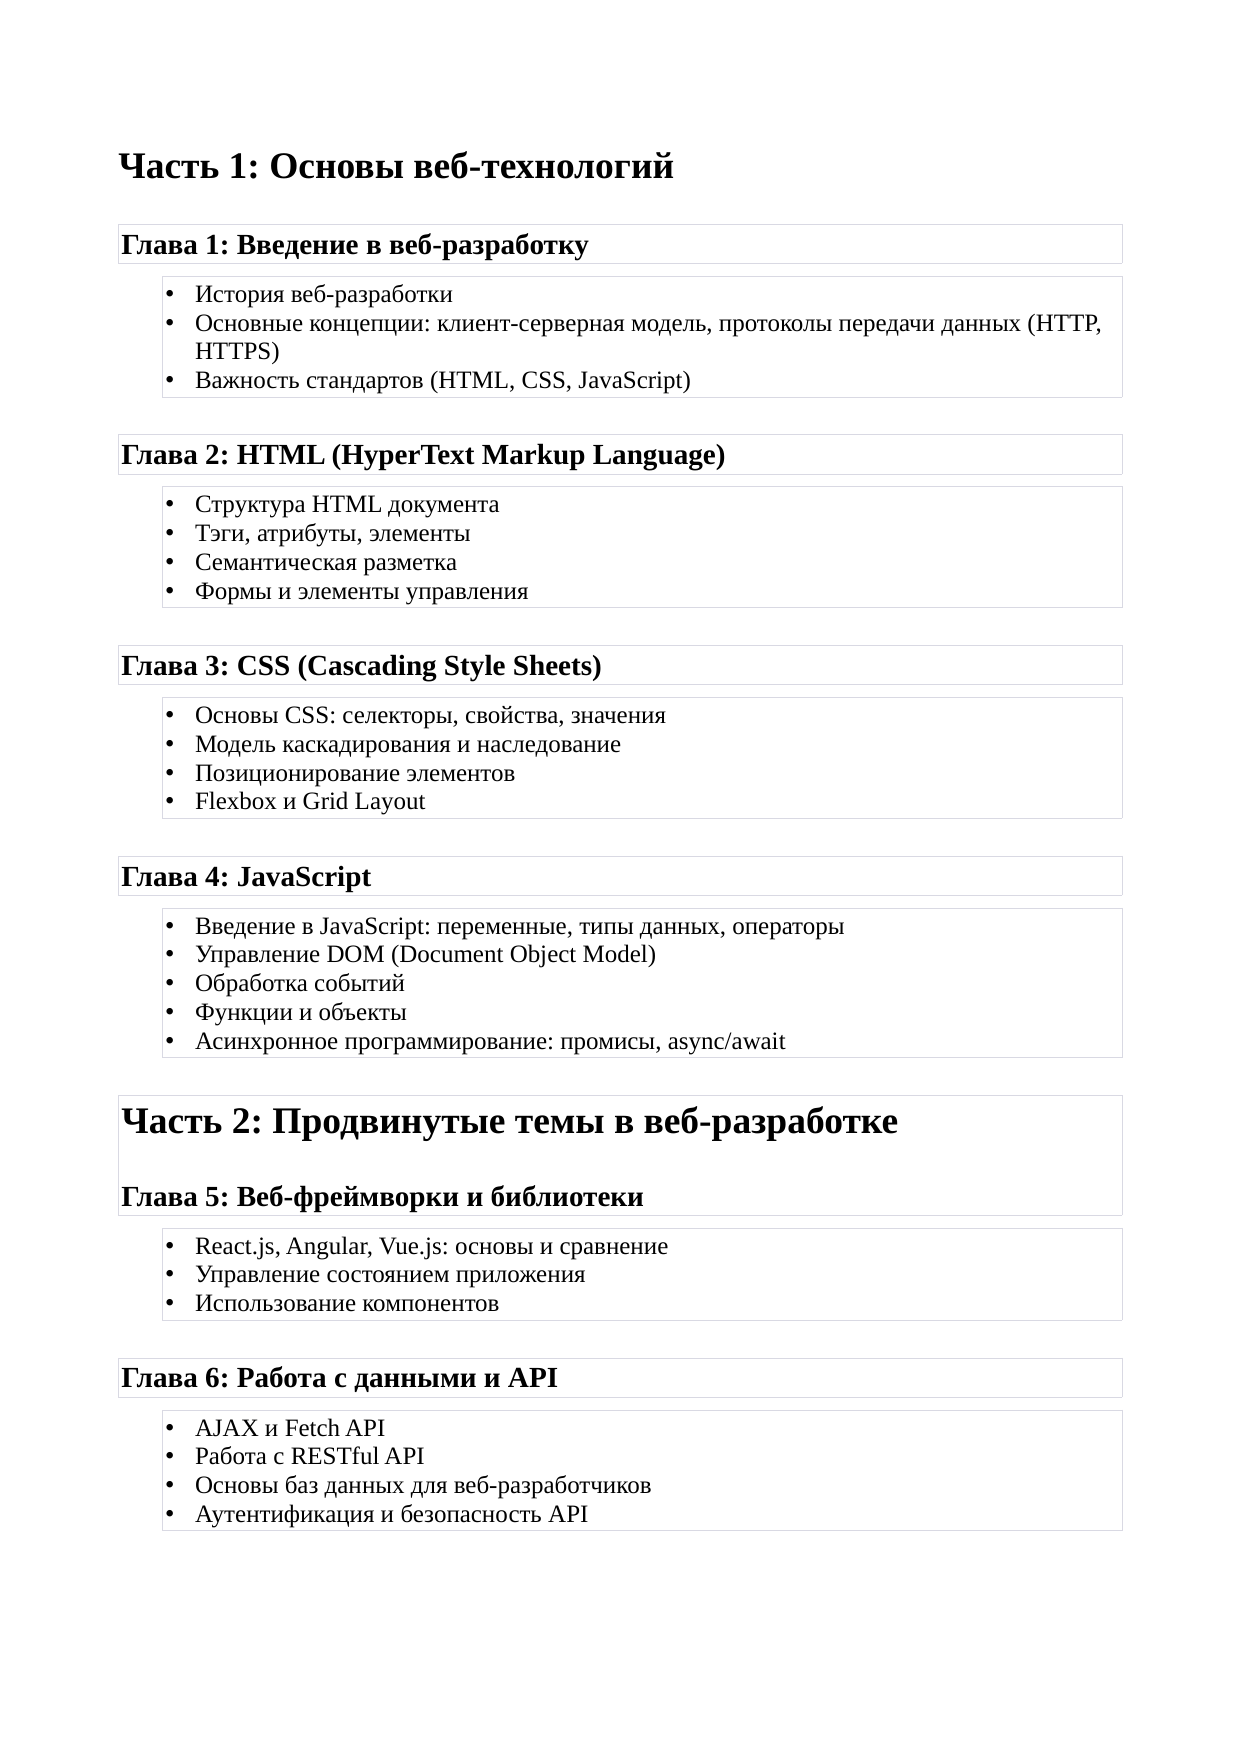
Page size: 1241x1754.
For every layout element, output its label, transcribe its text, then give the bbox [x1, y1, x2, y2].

list Аутентификация и безопасность API [163, 1496, 1122, 1530]
list Использование компонентов [163, 1285, 1122, 1320]
list Тэги, атрибуты, элементы [163, 515, 1122, 544]
list Модель каскадирования и наследование [163, 726, 1122, 754]
list React.js, Angular, Vue.js: основы и сравнение [163, 1229, 1122, 1256]
list Введение в JavaScript: переменные, типы данных, операторы [163, 909, 1122, 936]
list Структура HTML документа [163, 487, 1122, 515]
list История веб-разработки [163, 277, 1122, 304]
list Управление DOM (Document Object Model) [163, 936, 1122, 965]
list Обработка событий [163, 965, 1122, 994]
list Функции и объекты [163, 994, 1122, 1023]
list Позиционирование элементов [163, 754, 1122, 783]
list Flexbox и Grid Layout [163, 783, 1122, 818]
list Формы и элементы управления [163, 573, 1122, 607]
list AJAX и Fetch API [163, 1411, 1122, 1438]
subtitle Глава 4: JavaScript [119, 857, 1122, 895]
list Семантическая разметка [163, 544, 1122, 573]
subtitle Глава 5: Веб-фреймворки и библиотеки [119, 1176, 1122, 1215]
subtitle Глава 2: HTML (HyperText Markup Language) [119, 435, 1122, 474]
subtitle Глава 6: Работа с данными и API [119, 1359, 1122, 1397]
list Управление состоянием приложения [163, 1256, 1122, 1285]
list Основы CSS: селекторы, свойства, значения [163, 698, 1122, 726]
list Основы баз данных для веб-разработчиков [163, 1467, 1122, 1496]
list Асинхронное программирование: промисы, async/await [163, 1023, 1122, 1057]
list Основные концепции: клиент-серверная модель, протоколы передачи данных (HTTP, HTTPS) [163, 304, 1122, 362]
subtitle Глава 3: CSS (Cascading Style Sheets) [119, 646, 1122, 684]
list Работа с RESTful API [163, 1438, 1122, 1467]
subtitle Часть 2: Продвинутые темы в веб-разработке [119, 1096, 1122, 1141]
list Важность стандартов (HTML, CSS, JavaScript) [163, 362, 1122, 397]
subtitle Часть 1: Основы веб-технологий [118, 143, 1122, 186]
subtitle Глава 1: Введение в веб-разработку [119, 225, 1122, 263]
